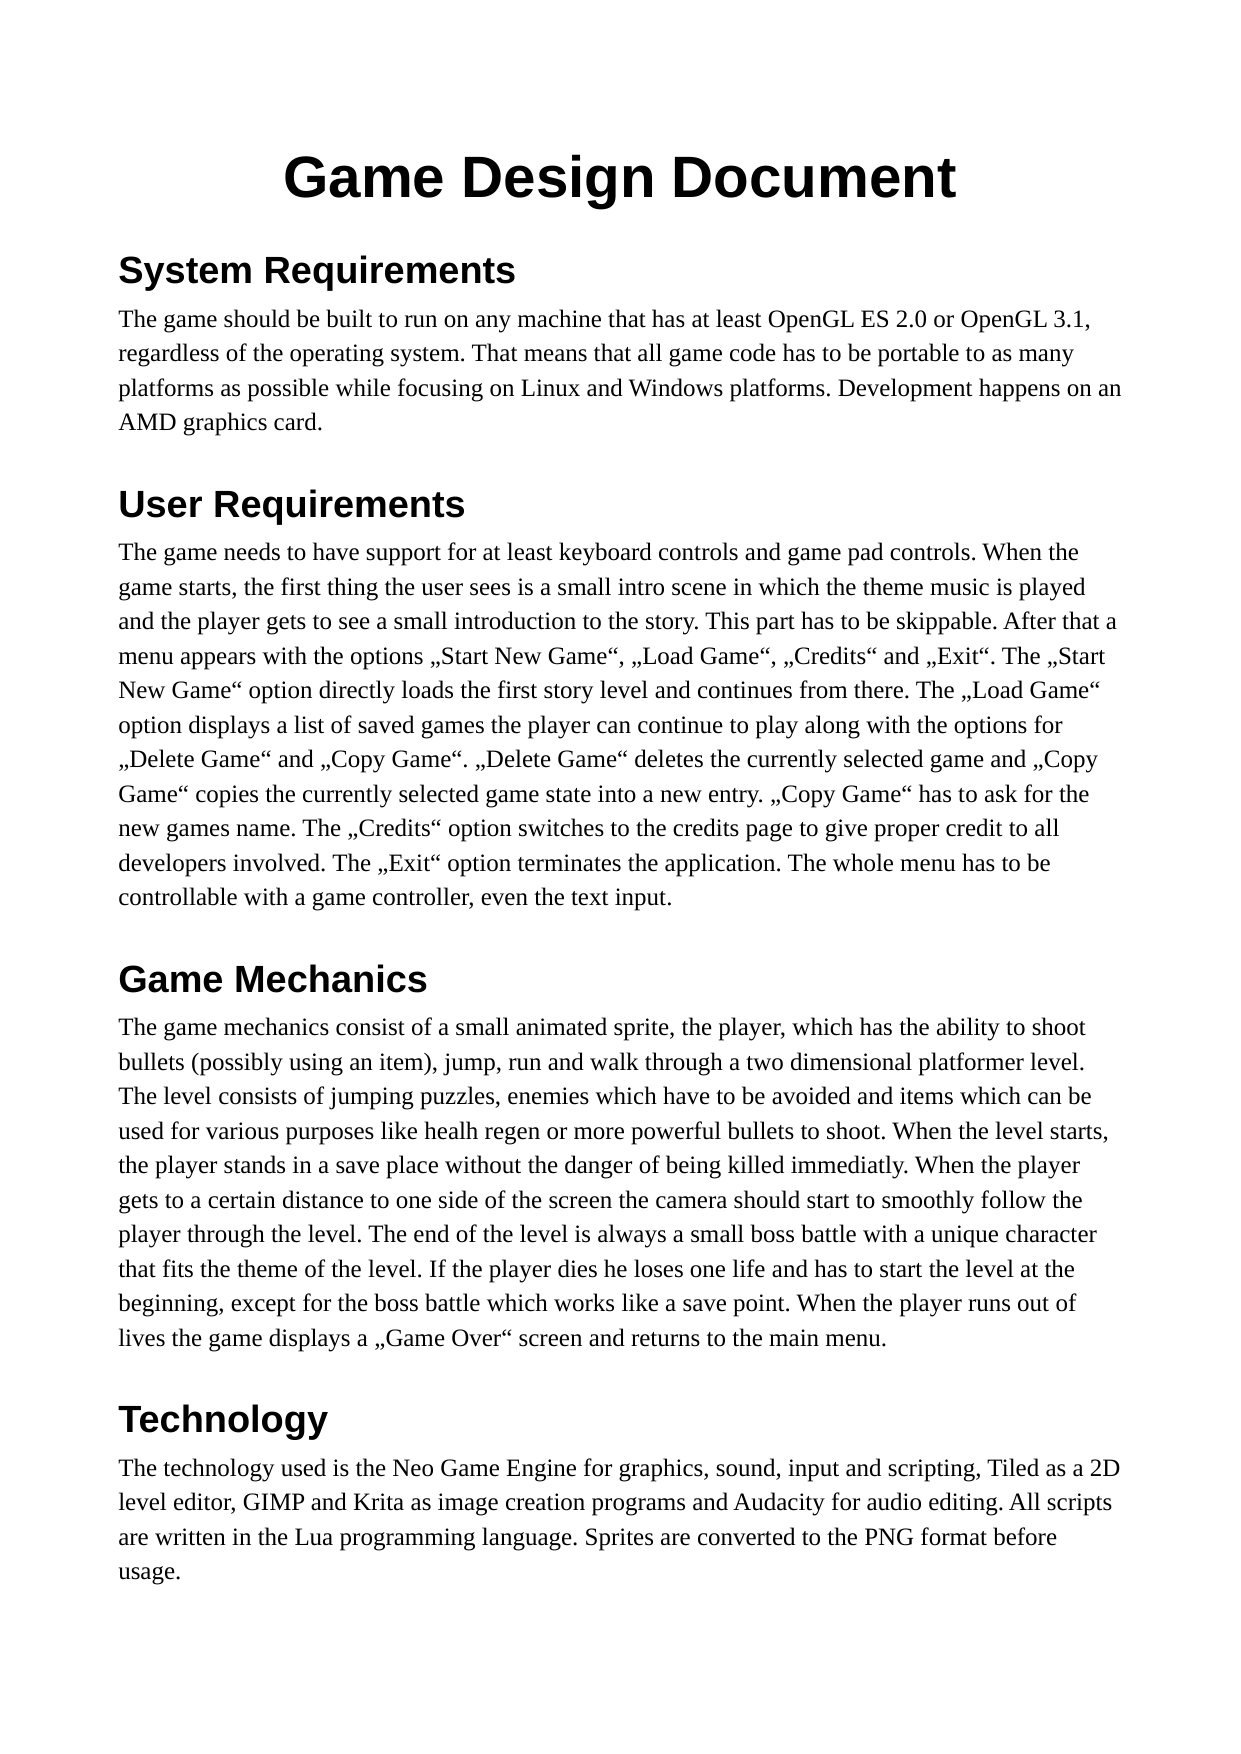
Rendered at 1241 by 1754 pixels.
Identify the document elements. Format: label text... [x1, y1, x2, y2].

subtitle System Requirements [118, 248, 1122, 291]
text The technology used is the Neo Game Engine for graphics, sound, input and scripting, Tiled as a 2D level editor, GIMP and Krita as image creation programs and Audacity for audio editing. All scripts are written in the Lua programming language. Sprites are converted to the PNG format before usage. [118, 1453, 1122, 1585]
subtitle Game Mechanics [118, 956, 1122, 1000]
title Game Design Document [118, 143, 1122, 210]
text The game mechanics consist of a small animated sprite, the player, which has the ability to shoot bullets (possibly using an item), jump, run and walk through a two dimensional platformer level. The level consists of jumping puzzles, enemies which have to be avoided and items which can be used for various purposes like healh regen or more powerful bullets to shoot. When the level starts, the player stands in a save place without the danger of being killed immediatly. When the player gets to a certain distance to one side of the screen the camera should start to smoothly follow the player through the level. The end of the level is always a small boss battle with a unique character that fits the theme of the level. If the player dies he loses one life and has to start the level at the beginning, except for the boss battle which works like a save point. When the player runs out of lives the game displays a „Game Over“ screen and returns to the main menu. [118, 1012, 1122, 1352]
text The game should be built to run on any machine that has at least OpenGL ES 2.0 or OpenGL 3.1, regardless of the operating system. That means that all game code has to be portable to as many platforms as possible while focusing on Linux and Windows platforms. Development happens on an AMD graphics card. [118, 304, 1122, 436]
subtitle Technology [118, 1397, 1122, 1441]
subtitle User Requirements [118, 481, 1122, 525]
text The game needs to have support for at least keyboard controls and game pad controls. When the game starts, the first thing the user sees is a small intro scene in which the theme music is played and the player gets to see a small introduction to the story. This part has to be skippable. After that a menu appears with the options „Start New Game“, „Load Game“, „Credits“ and „Exit“. The „Start New Game“ option directly loads the first story level and continues from there. The „Load Game“ option displays a list of saved games the player can continue to play along with the options for „Delete Game“ and „Copy Game“. „Delete Game“ deletes the currently selected game and „Copy Game“ copies the currently selected game state into a new entry. „Copy Game“ has to ask for the new games name. The „Credits“ option switches to the credits page to give proper credit to all developers involved. The „Exit“ option terminates the application. The whole menu has to be controllable with a game controller, even the text input. [118, 537, 1122, 911]
